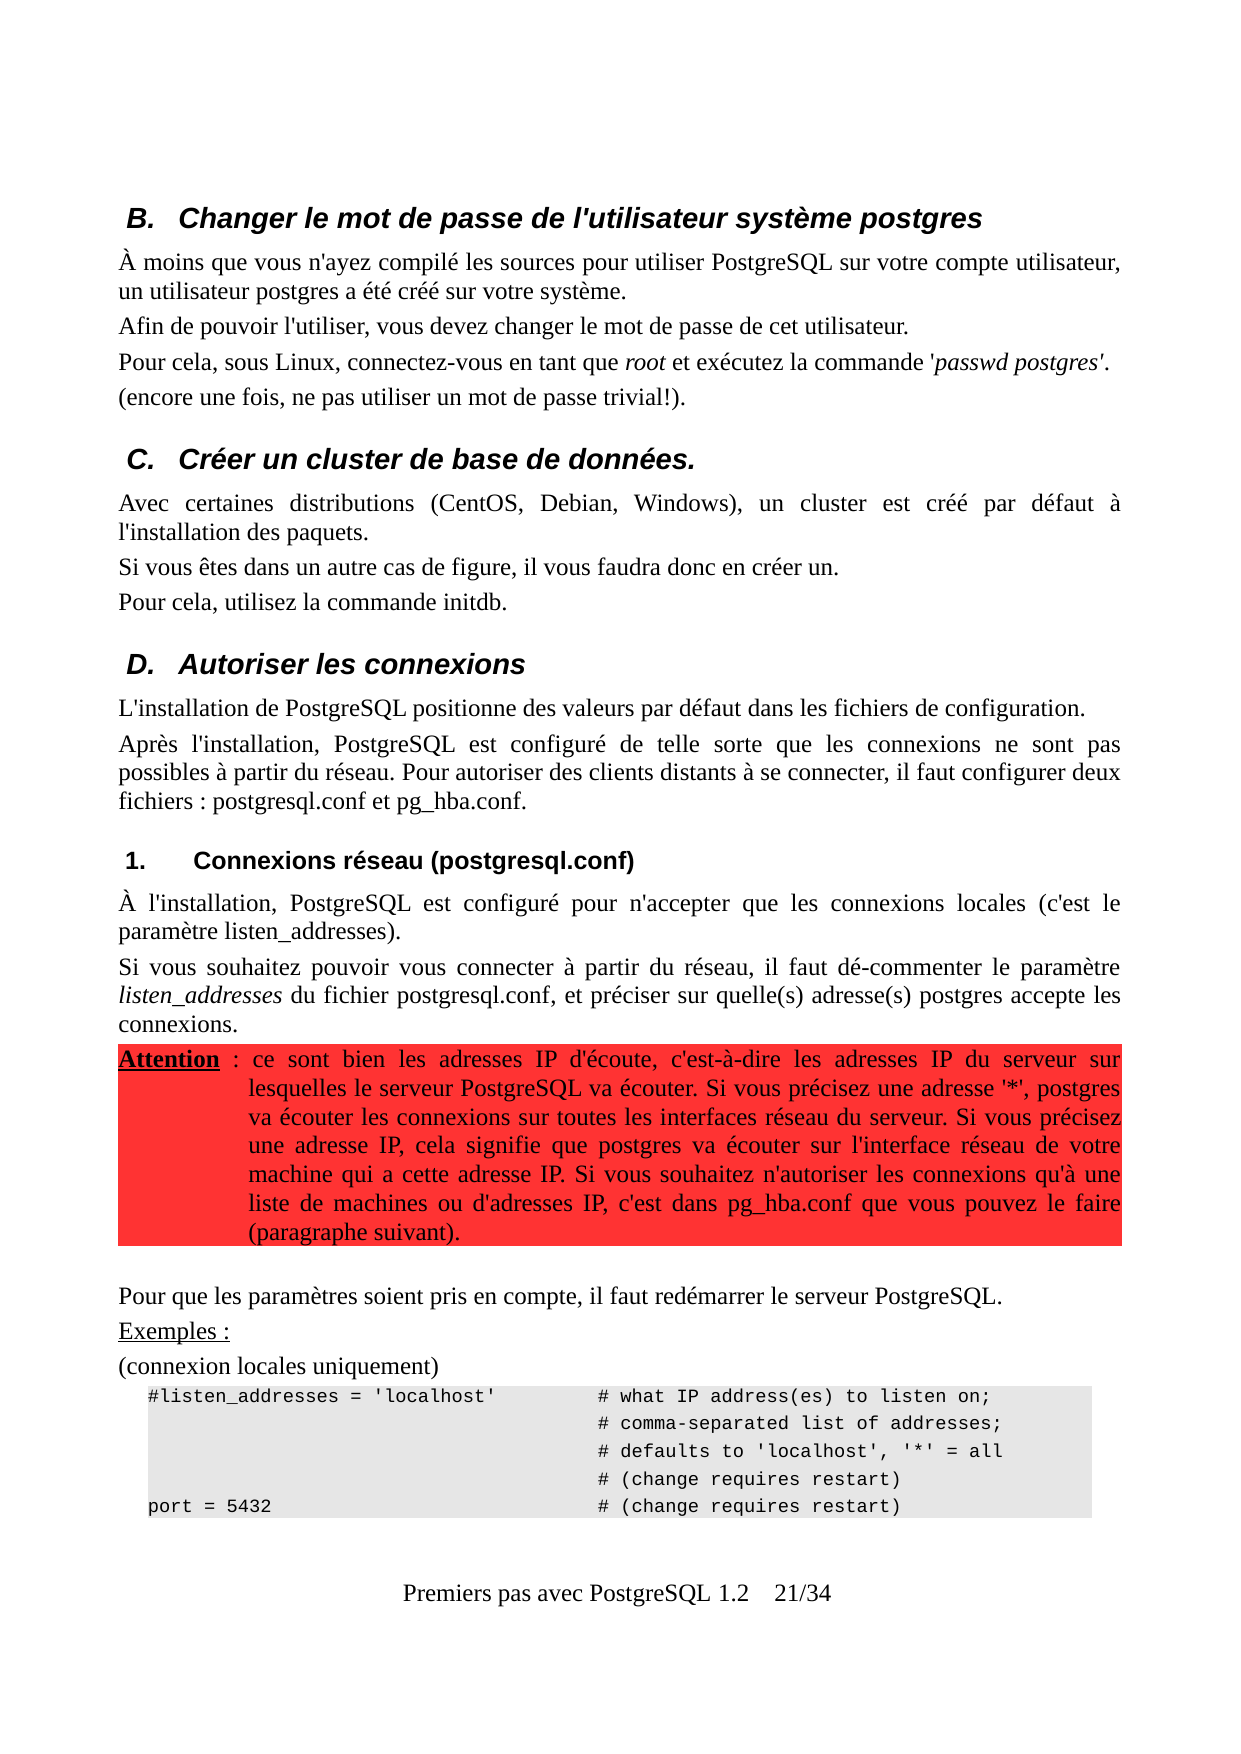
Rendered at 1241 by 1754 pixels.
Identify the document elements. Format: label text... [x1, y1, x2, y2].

text Pour cela, utilisez la commande initdb. [118, 587, 1122, 616]
text (encore une fois, ne pas utiliser un mot de passe trivial!). [118, 382, 1122, 411]
text Attention : ce sont bien les adresses IP d'écoute, c'est-à-dire les adresses IP du serveur sur lesquelles le serveur PostgreSQL va écouter. Si vous précisez une adresse '*', postgres va écouter les connexions sur toutes les interfaces réseau du serveur. Si vous précisez une adresse IP, cela signifie que postgres va écouter sur l'interface réseau de votre machine qui a cette adresse IP. Si vous souhaitez n'autoriser les connexions qu'à une liste de machines ou d'adresses IP, c'est dans pg_hba.conf que vous pouvez le faire (paragraphe suivant). [118, 1044, 1122, 1246]
text Après l'installation, PostgreSQL est configuré de telle sorte que les connexions ne sont pas possibles à partir du réseau. Pour autoriser des clients distants à se connecter, il faut configurer deux fichiers : postgresql.conf et pg_hba.conf. [118, 729, 1122, 815]
text # (change requires restart) [148, 1469, 1092, 1491]
text Pour que les paramètres soient pris en compte, il faut redémarrer le serveur PostgreSQL. [118, 1281, 1122, 1309]
text À moins que vous n'ayez compilé les sources pour utiliser PostgreSQL sur votre compte utilisateur, un utilisateur postgres a été créé sur votre système. [118, 247, 1122, 305]
text port = 5432 # (change requires restart) [148, 1497, 1092, 1518]
text Si vous êtes dans un autre cas de figure, il vous faudra donc en créer un. [118, 552, 1122, 581]
text Exemples : [118, 1316, 1122, 1345]
text Si vous souhaitez pouvoir vous connecter à partir du réseau, il faut dé-commenter le paramètre listen_addresses du fichier postgresql.conf, et préciser sur quelle(s) adresse(s) postgres accepte les connexions. [118, 952, 1122, 1038]
text # defaults to 'localhost', '*' = all [148, 1442, 1092, 1463]
subtitle Créer un cluster de base de données. [118, 442, 1122, 476]
subtitle Autoriser les connexions [118, 647, 1122, 681]
subtitle Connexions réseau (postgresql.conf) [118, 846, 1122, 875]
text Pour cela, sous Linux, connectez-vous en tant que root et exécutez la commande 'passwd postgres'. [118, 347, 1122, 375]
text #listen_addresses = 'localhost' # what IP address(es) to listen on; [148, 1386, 1092, 1408]
text # comma-separated list of addresses; [148, 1414, 1092, 1435]
text Afin de pouvoir l'utiliser, vous devez changer le mot de passe de cet utilisateur. [118, 311, 1122, 340]
text L'installation de PostgreSQL positionne des valeurs par défaut dans les fichiers de configuration. [118, 693, 1122, 722]
subtitle Changer le mot de passe de l'utilisateur système postgres [118, 201, 1122, 235]
text (connexion locales uniquement) [118, 1351, 1122, 1380]
text À l'installation, PostgreSQL est configuré pour n'accepter que les connexions locales (c'est le paramètre listen_addresses). [118, 888, 1122, 945]
text Avec certaines distributions (CentOS, Debian, Windows), un cluster est créé par défaut à l'installation des paquets. [118, 488, 1122, 546]
